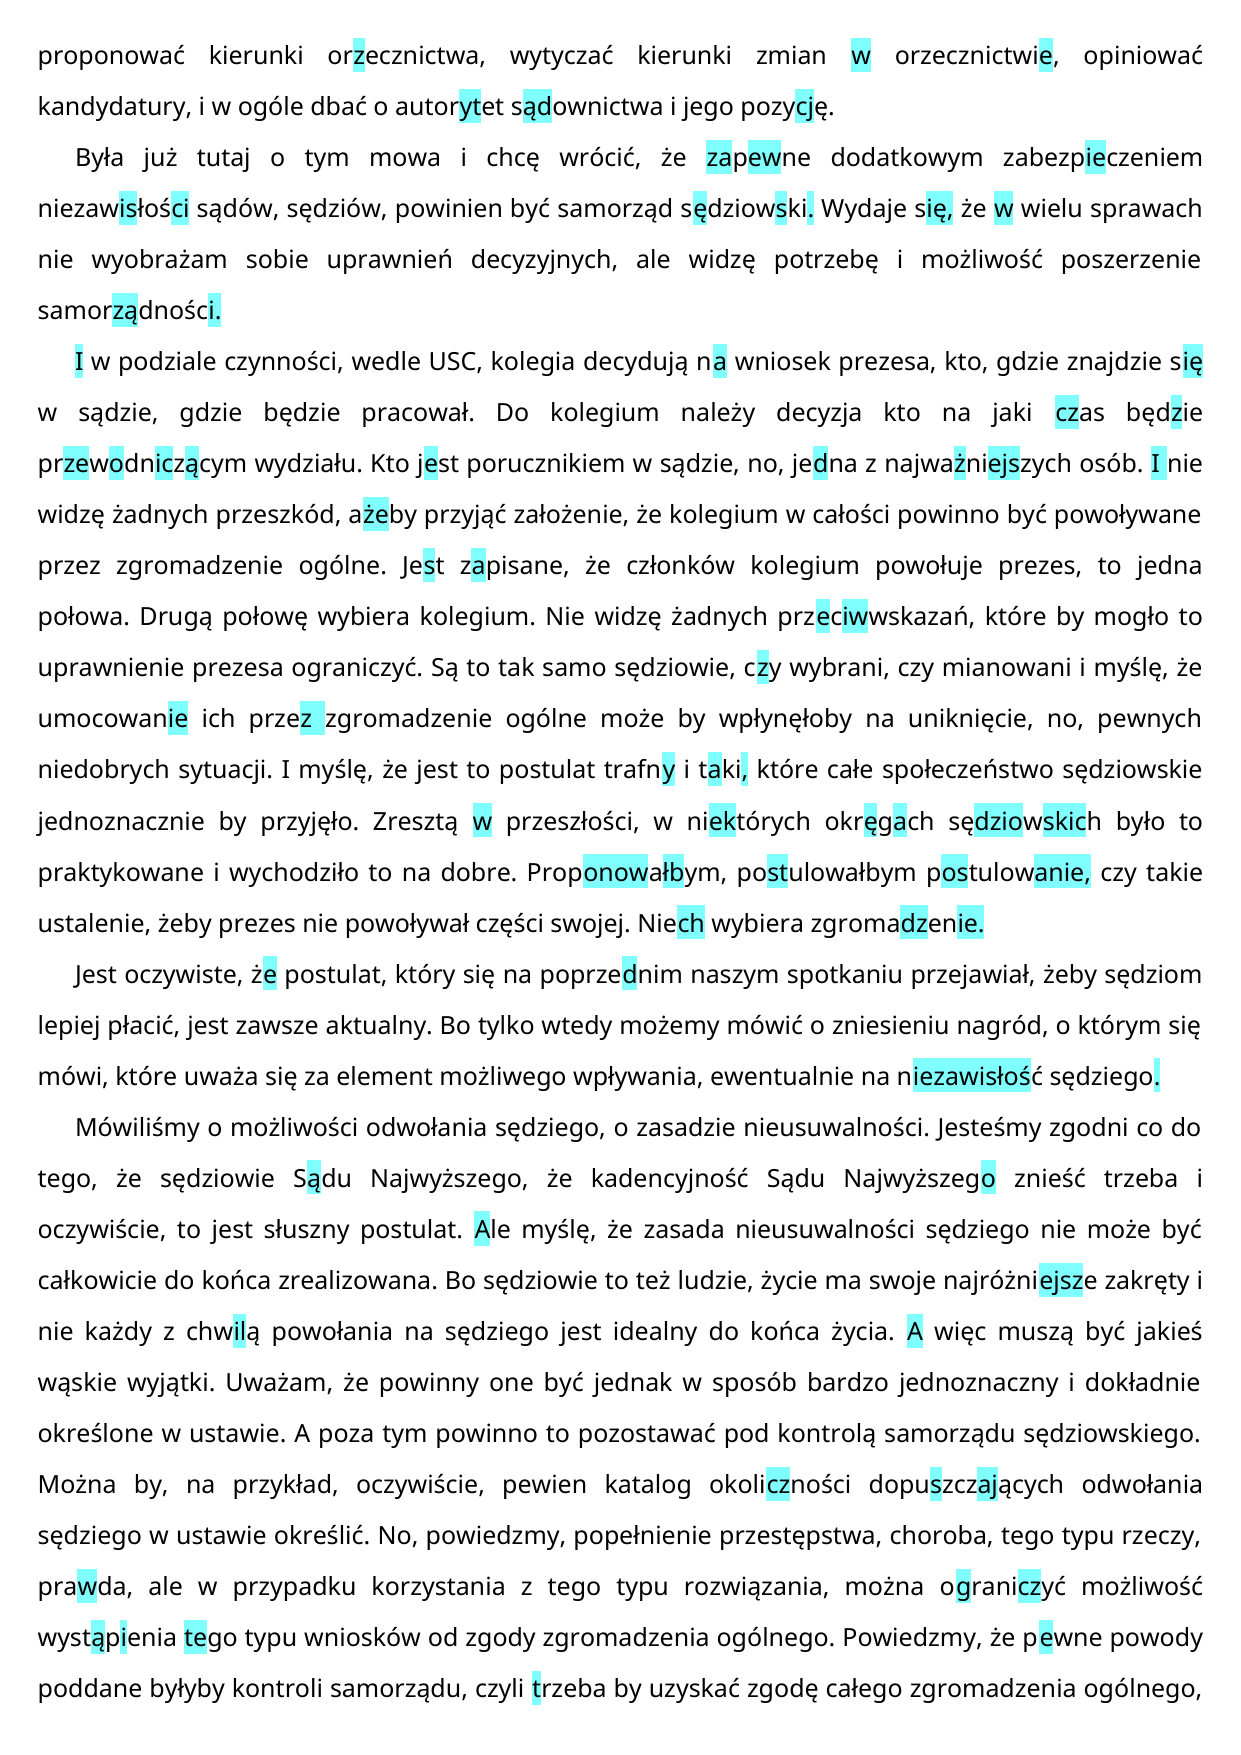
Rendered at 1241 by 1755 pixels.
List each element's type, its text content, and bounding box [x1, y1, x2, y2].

text Była już tutaj o tym mowa i chcę wrócić, że zapewne dodatkowym zabezpieczeniem niezawisłości sądów, sędziów, powinien być samorząd sędziowski. Wydaje się, że w wielu sprawach nie wyobrażam sobie uprawnień decyzyjnych, ale widzę potrzebę i możliwość poszerzenie samorządności. [37, 139, 1203, 327]
text Mówiliśmy o możliwości odwołania sędziego, o zasadzie nieusuwalności. Jesteśmy zgodni co do tego, że sędziowie Sądu Najwyższego, że kadencyjność Sądu Najwyższego znieść trzeba i oczywiście, to jest słuszny postulat. Ale myślę, że zasada nieusuwalności sędziego nie może być całkowicie do końca zrealizowana. Bo sędziowie to też ludzie, życie ma swoje najróżniejsze zakręty i nie każdy z chwilą powołania na sędziego jest idealny do końca życia. A więc muszą być jakieś wąskie wyjątki. Uważam, że powinny one być jednak w sposób bardzo jednoznaczny i dokładnie określone w ustawie. A poza tym powinno to pozostawać pod kontrolą samorządu sędziowskiego. Można by, na przykład, oczywiście, pewien katalog okoliczności dopuszczających odwołania sędziego w ustawie określić. No, powiedzmy, popełnienie przestępstwa, choroba, tego typu rzeczy, prawda, ale w przypadku korzystania z tego typu rozwiązania, można ograniczyć możliwość wystąpienia tego typu wniosków od zgody zgromadzenia ogólnego. Powiedzmy, że pewne powody poddane byłyby kontroli samorządu, czyli trzeba by uzyskać zgodę całego zgromadzenia ogólnego, [37, 1109, 1203, 1705]
text proponować kierunki orzecznictwa, wytyczać kierunki zmian w orzecznictwie, opiniować kandydatury, i w ogóle dbać o autorytet sądownictwa i jego pozycję. [37, 37, 1203, 123]
text Jest oczywiste, że postulat, który się na poprzednim naszym spotkaniu przejawiał, żeby sędziom lepiej płacić, jest zawsze aktualny. Bo tylko wtedy możemy mówić o zniesieniu nagród, o którym się mówi, które uważa się za element możliwego wpływania, ewentualnie na niezawisłość sędziego. [37, 956, 1203, 1092]
text I w podziale czynności, wedle USC, kolegia decydują na wniosek prezesa, kto, gdzie znajdzie się w sądzie, gdzie będzie pracował. Do kolegium należy decyzja kto na jaki czas będzie przewodniczącym wydziału. Kto jest porucznikiem w sądzie, no, jedna z najważniejszych osób. I nie widzę żadnych przeszkód, ażeby przyjąć założenie, że kolegium w całości powinno być powoływane przez zgromadzenie ogólne. Jest zapisane, że członków kolegium powołuje prezes, to jedna połowa. Drugą połowę wybiera kolegium. Nie widzę żadnych przeciwwskazań, które by mogło to uprawnienie prezesa ograniczyć. Są to tak samo sędziowie, czy wybrani, czy mianowani i myślę, że umocowanie ich przez zgromadzenie ogólne może by wpłynęłoby na uniknięcie, no, pewnych niedobrych sytuacji. I myślę, że jest to postulat trafny i taki, które całe społeczeństwo sędziowskie jednoznacznie by przyjęło. Zresztą w przeszłości, w niektórych okręgach sędziowskich było to praktykowane i wychodziło to na dobre. Proponowałbym, postulowałbym postulowanie, czy takie ustalenie, żeby prezes nie powoływał części swojej. Niech wybiera zgromadzenie. [37, 344, 1203, 939]
